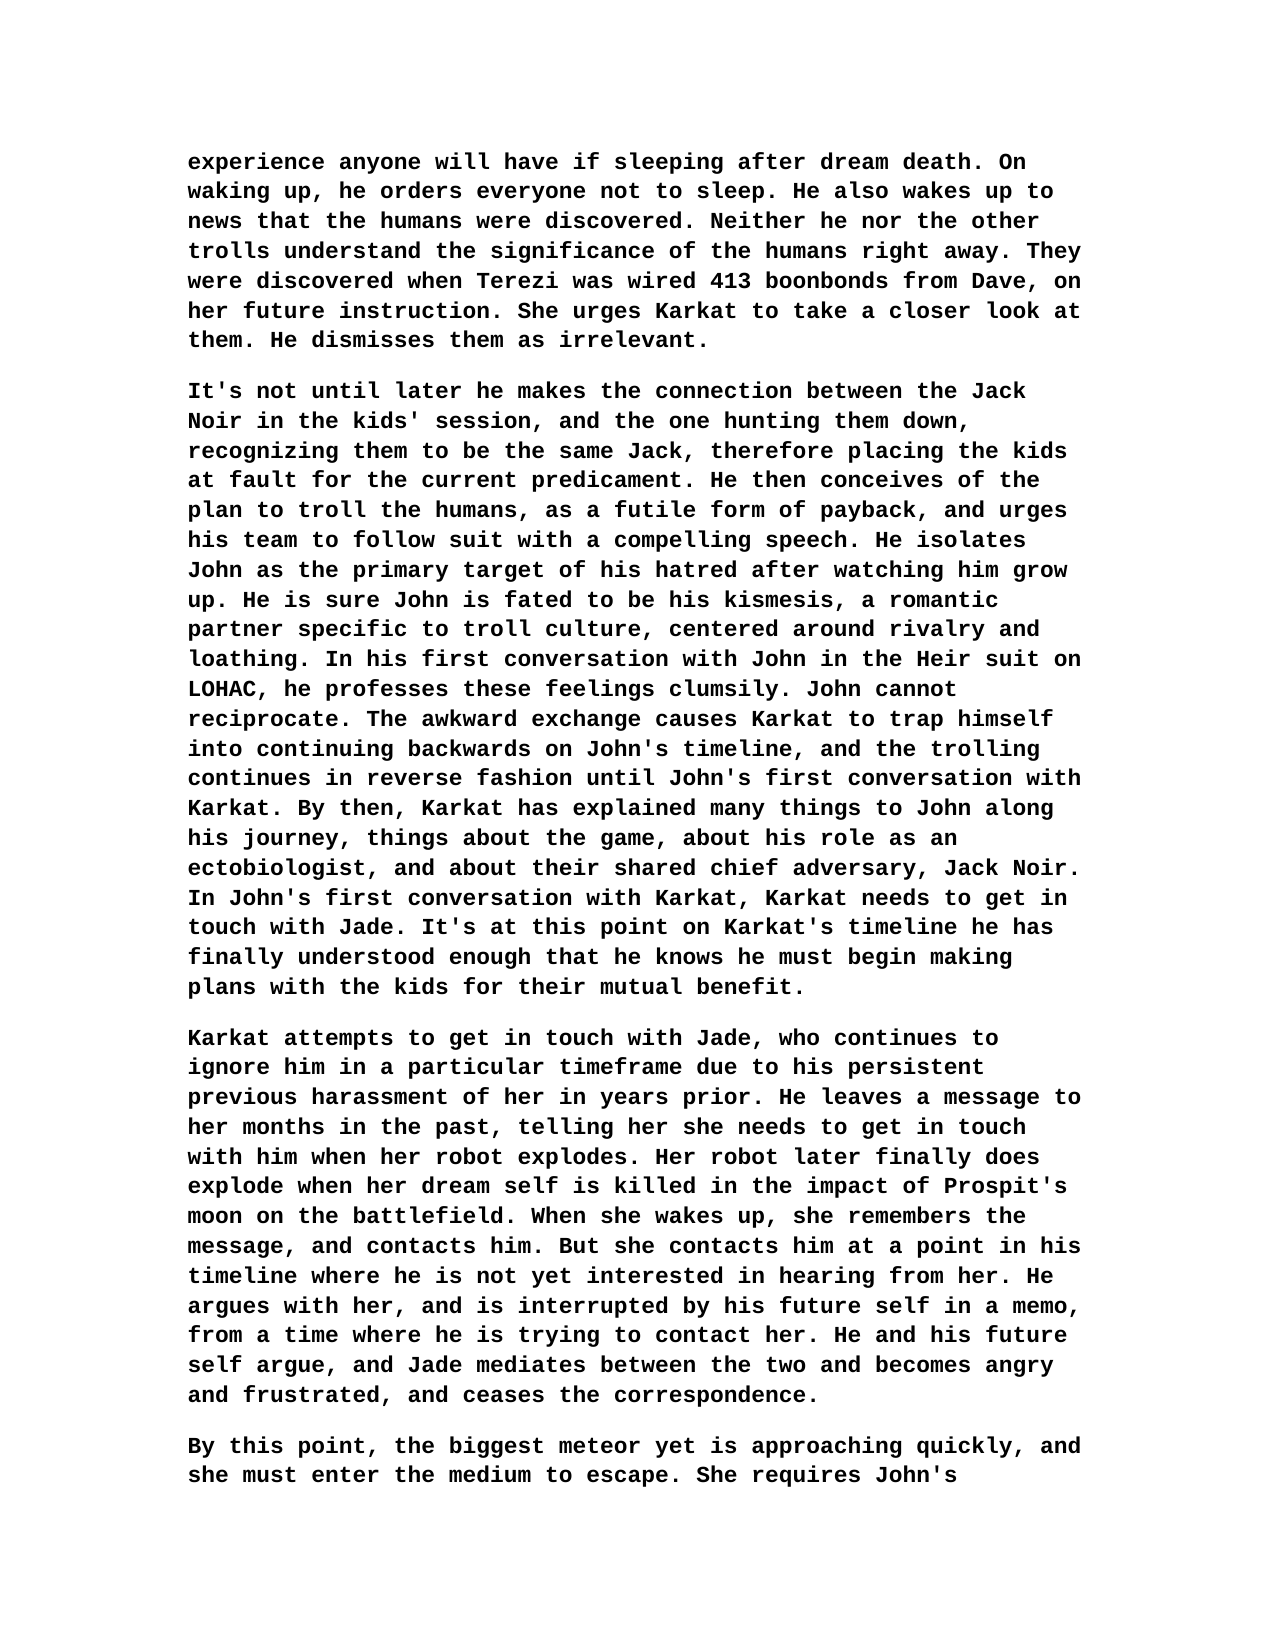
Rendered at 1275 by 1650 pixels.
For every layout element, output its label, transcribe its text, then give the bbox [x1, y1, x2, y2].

text It's not until later he makes the connection between the Jack Noir in the kids' session, and the one hunting them down, recognizing them to be the same Jack, therefore placing the kids at fault for the current predicament. He then conceives of the plan to troll the humans, as a futile form of payback, and urges his team to follow suit with a compelling speech. He isolates John as the primary target of his hatred after watching him grow up. He is sure John is fated to be his kismesis, a romantic partner specific to troll culture, centered around rivalry and loathing. In his first conversation with John in the Heir suit on LOHAC, he professes these feelings clumsily. John cannot reciprocate. The awkward exchange causes Karkat to trap himself into continuing backwards on John's timeline, and the trolling continues in reverse fashion until John's first conversation with Karkat. By then, Karkat has explained many things to John along his journey, things about the game, about his role as an ectobiologist, and about their shared chief adversary, Jack Noir. In John's first conversation with Karkat, Karkat needs to get in touch with Jade. It's at this point on Karkat's timeline he has finally understood enough that he knows he must begin making plans with the kids for their mutual benefit. [187, 379, 1087, 1001]
text By this point, the biggest meteor yet is approaching quickly, and she must enter the medium to escape. She requires John's [187, 1434, 1087, 1490]
text experience anyone will have if sleeping after dream death. On waking up, he orders everyone not to sleep. He also wakes up to news that the humans were discovered. Neither he nor the other trolls understand the significance of the humans right away. They were discovered when Terezi was wired 413 boonbonds from Dave, on her future instruction. She urges Karkat to take a closer look at them. He dismisses them as irrelevant. [187, 150, 1087, 355]
text Karkat attempts to get in touch with Jade, who continues to ignore him in a particular timeframe due to his persistent previous harassment of her in years prior. He leaves a message to her months in the past, telling her she needs to get in touch with him when her robot explodes. Her robot later finally does explode when her dream self is killed in the impact of Prospit's moon on the battlefield. When she wakes up, she remembers the message, and contacts him. But she contacts him at a point in his timeline where he is not yet interested in hearing from her. He argues with her, and is interrupted by his future self in a memo, from a time where he is trying to contact her. He and his future self argue, and Jade mediates between the two and becomes angry and frustrated, and ceases the correspondence. [187, 1026, 1087, 1409]
